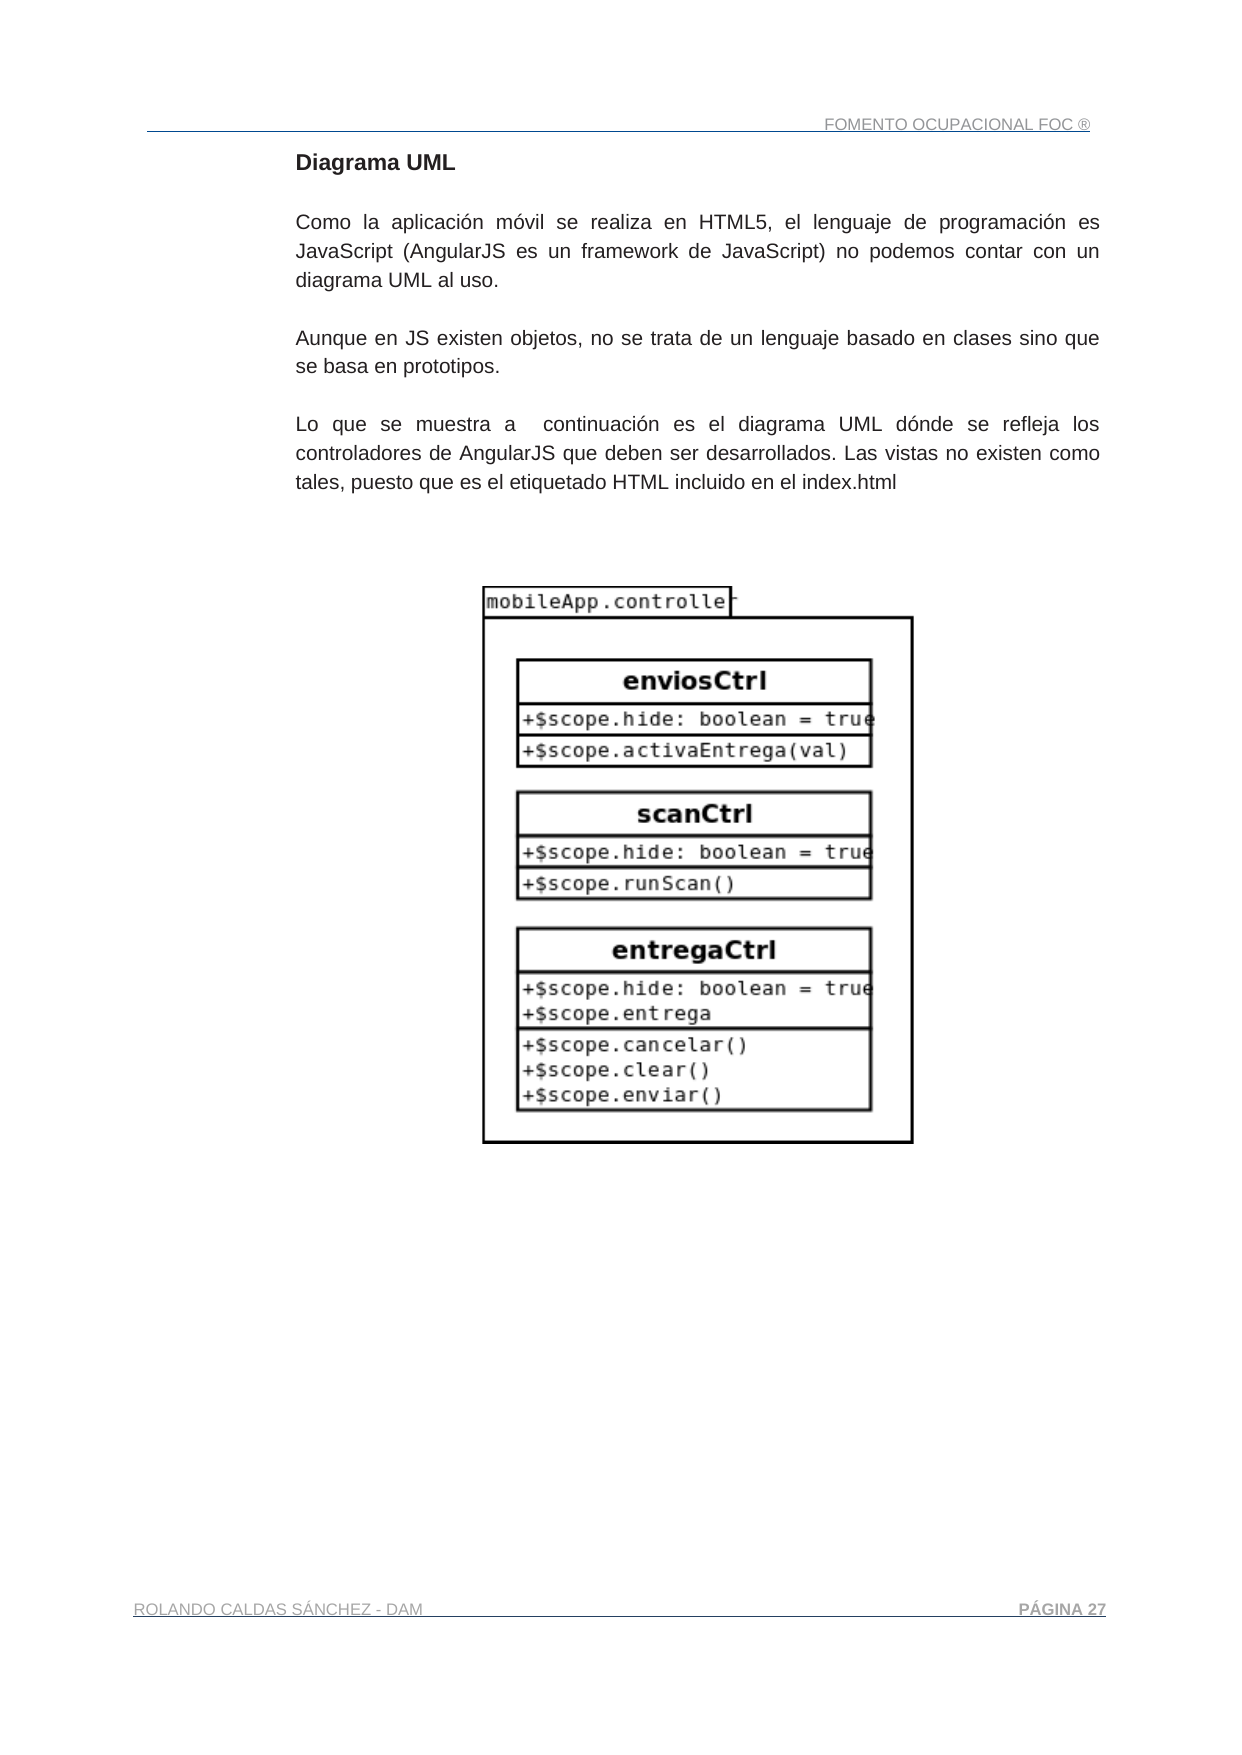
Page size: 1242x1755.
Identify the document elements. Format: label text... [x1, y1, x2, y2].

text Como la aplicación móvil se realiza en HTML5, el lenguaje de programación es JavaScript (AngularJS es un framework de JavaScript) no podemos contar con un diagrama UML al uso. [295, 209, 1101, 291]
text Diagrama UML [295, 149, 1101, 175]
text Aunque en JS existen objetos, no se trata de un lenguaje basado en clases sino que se basa en prototipos. [295, 325, 1101, 378]
picture [482, 586, 914, 1144]
text Lo que se muestra a continuación es el diagrama UML dónde se refleja los controladores de AngularJS que deben ser desarrollados. Las vistas no existen como tales, puesto que es el etiquetado HTML incluido en el index.html [295, 412, 1101, 494]
